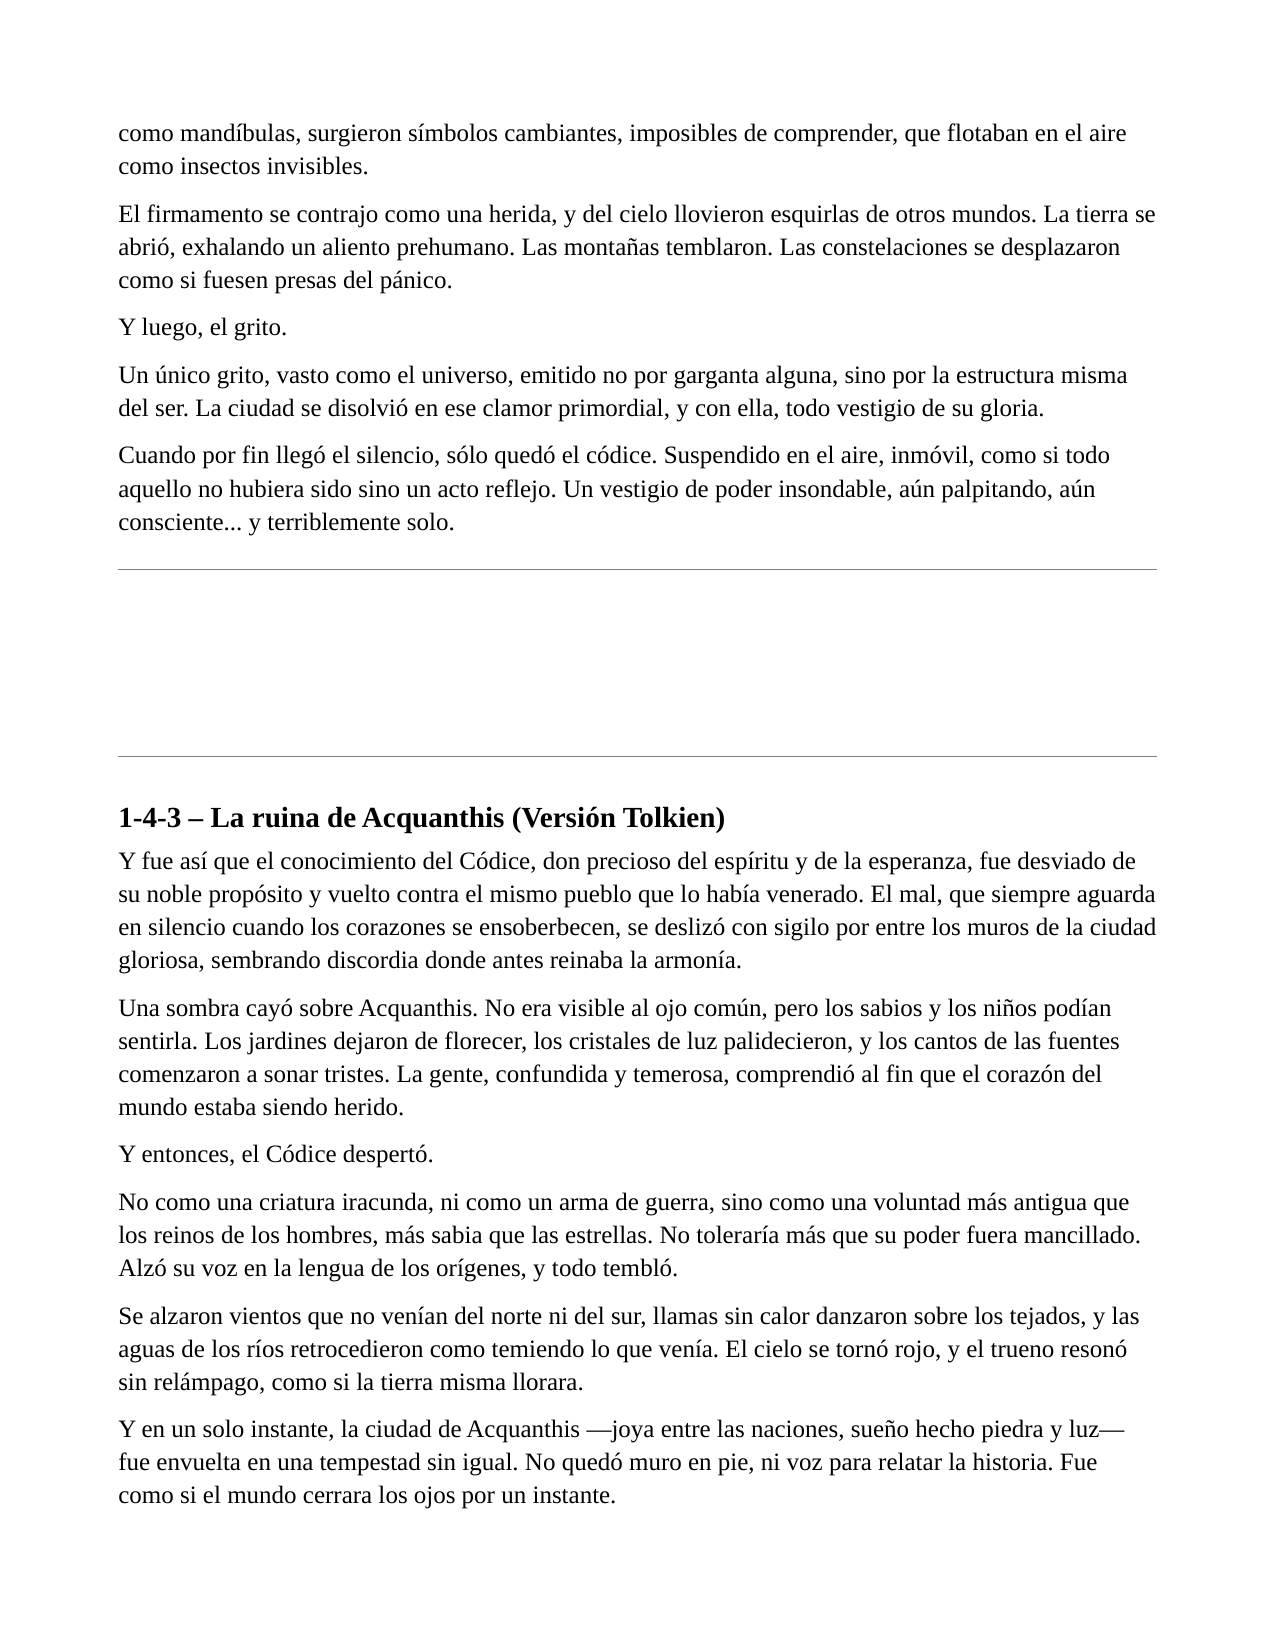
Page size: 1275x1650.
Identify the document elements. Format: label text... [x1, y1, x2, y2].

text como mandíbulas, surgieron símbolos cambiantes, imposibles de comprender, que flotaban en el aire como insectos invisibles. [118, 118, 1157, 180]
text Un único grito, vasto como el universo, emitido no por garganta alguna, sino por la estructura misma del ser. La ciudad se disolvió en ese clamor primordial, y con ella, todo vestigio de su gloria. [118, 360, 1157, 422]
text Y entonces, el Códice despertó. [118, 1139, 1157, 1168]
text El firmamento se contrajo como una herida, y del cielo llovieron esquirlas de otros mundos. La tierra se abrió, exhalando un aliento prehumano. Las montañas temblaron. Las constelaciones se desplazaron como si fuesen presas del pánico. [118, 199, 1157, 293]
text Y fue así que el conocimiento del Códice, don precioso del espíritu y de la esperanza, fue desviado de su noble propósito y vuelto contra el mismo pueblo que lo había venerado. El mal, que siempre aguarda en silencio cuando los corazones se ensoberbecen, se deslizó con sigilo por entre los muros de la ciudad gloriosa, sembrando discordia donde antes reinaba la armonía. [118, 846, 1157, 974]
text Y en un solo instante, la ciudad de Acquanthis —joya entre las naciones, sueño hecho piedra y luz— fue envuelta en una tempestad sin igual. No quedó muro en pie, ni voz para relatar la historia. Fue como si el mundo cerrara los ojos por un instante. [118, 1414, 1157, 1509]
text Y luego, el grito. [118, 312, 1157, 341]
subtitle 1-4-3 – La ruina de Acquanthis (Versión Tolkien) [118, 800, 1157, 834]
text Una sombra cayó sobre Acquanthis. No era visible al ojo común, pero los sabios y los niños podían sentirla. Los jardines dejaron de florecer, los cristales de luz palidecieron, y los cantos de las fuentes comenzaron a sonar tristes. La gente, confundida y temerosa, comprendió al fin que el corazón del mundo estaba siendo herido. [118, 993, 1157, 1121]
text Cuando por fin llegó el silencio, sólo quedó el códice. Suspendido en el aire, inmóvil, como si todo aquello no hubiera sido sino un acto reflejo. Un vestigio de poder insondable, aún palpitando, aún consciente... y terriblemente solo. [118, 441, 1157, 535]
text Se alzaron vientos que no venían del norte ni del sur, llamas sin calor danzaron sobre los tejados, y las aguas de los ríos retrocedieron como temiendo lo que venía. El cielo se tornó rojo, y el trueno resonó sin relámpago, como si la tierra misma llorara. [118, 1301, 1157, 1396]
text No como una criatura iracunda, ni como un arma de guerra, sino como una voluntad más antigua que los reinos de los hombres, más sabia que las estrellas. No toleraría más que su poder fuera mancillado. Alzó su voz en la lengua de los orígenes, y todo tembló. [118, 1187, 1157, 1282]
